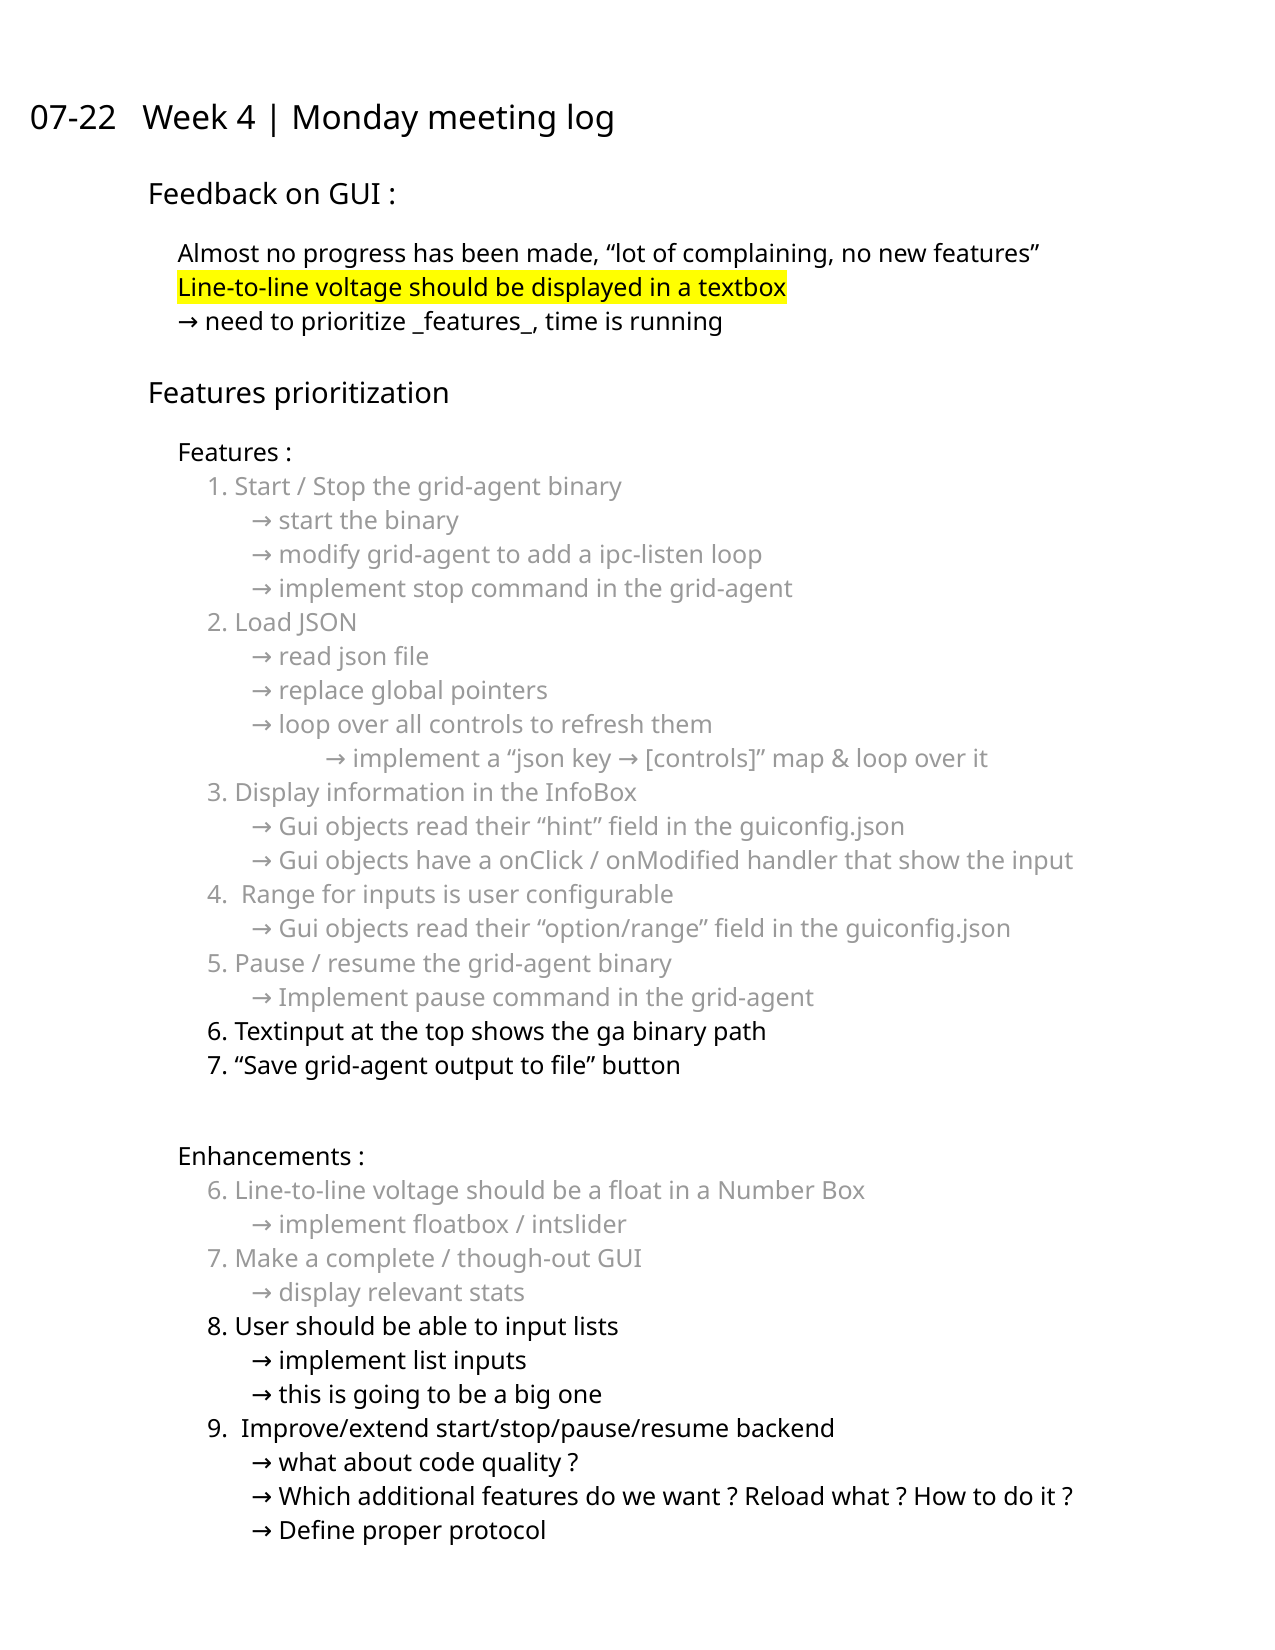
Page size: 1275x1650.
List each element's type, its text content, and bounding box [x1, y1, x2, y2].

text 7. Make a complete / though-out GUI [177, 1240, 1234, 1274]
text → Implement pause command in the grid-agent [177, 979, 1234, 1013]
text → read json file [177, 639, 1234, 673]
text → loop over all controls to refresh them [177, 707, 1234, 741]
text 9. Improve/extend start/stop/pause/resume backend [177, 1411, 1234, 1445]
text 5. Pause / resume the grid-agent binary [177, 945, 1234, 979]
text → Define proper protocol [177, 1513, 1234, 1547]
text → Gui objects have a onClick / onModified handler that show the input [177, 843, 1234, 877]
text → start the binary [177, 502, 1234, 536]
text → Which additional features do we want ? Reload what ? How to do it ? [177, 1479, 1234, 1513]
text 6. Textinput at the top shows the ga binary path [177, 1013, 1234, 1047]
text → implement floatbox / intslider [177, 1206, 1234, 1240]
text 1. Start / Stop the grid-agent binary [177, 468, 1234, 502]
text → what about code quality ? [177, 1445, 1234, 1479]
text Feedback on GUI : [148, 173, 1234, 213]
text → this is going to be a big one [177, 1377, 1234, 1411]
text → implement list inputs [177, 1343, 1234, 1377]
text 07-22 Week 4 | Monday meeting log [29, 94, 1234, 139]
text Line-to-line voltage should be displayed in a textbox [177, 270, 1234, 304]
text → Gui objects read their “hint” field in the guiconfig.json [177, 809, 1234, 843]
text → replace global pointers [177, 673, 1234, 707]
text 4. Range for inputs is user configurable [177, 877, 1234, 911]
text → Gui objects read their “option/range” field in the guiconfig.json [177, 911, 1234, 945]
text Almost no progress has been made, “lot of complaining, no new features” [177, 236, 1234, 270]
text 8. User should be able to input lists [177, 1308, 1234, 1343]
text → implement stop command in the grid-agent [177, 571, 1234, 604]
text 2. Load JSON [177, 604, 1234, 639]
text → modify grid-agent to add a ipc-listen loop [177, 536, 1234, 571]
text Enhancements : [177, 1138, 1234, 1172]
text → implement a “json key → [controls]” map & loop over it [177, 741, 1234, 775]
text → need to prioritize _features_, time is running [177, 304, 1234, 338]
text Features : [177, 434, 1234, 468]
text 3. Display information in the InfoBox [177, 775, 1234, 809]
text 7. “Save grid-agent output to file” button [177, 1047, 1234, 1081]
text Features prioritization [148, 372, 1234, 412]
text 6. Line-to-line voltage should be a float in a Number Box [177, 1172, 1234, 1206]
text → display relevant stats [177, 1274, 1234, 1308]
